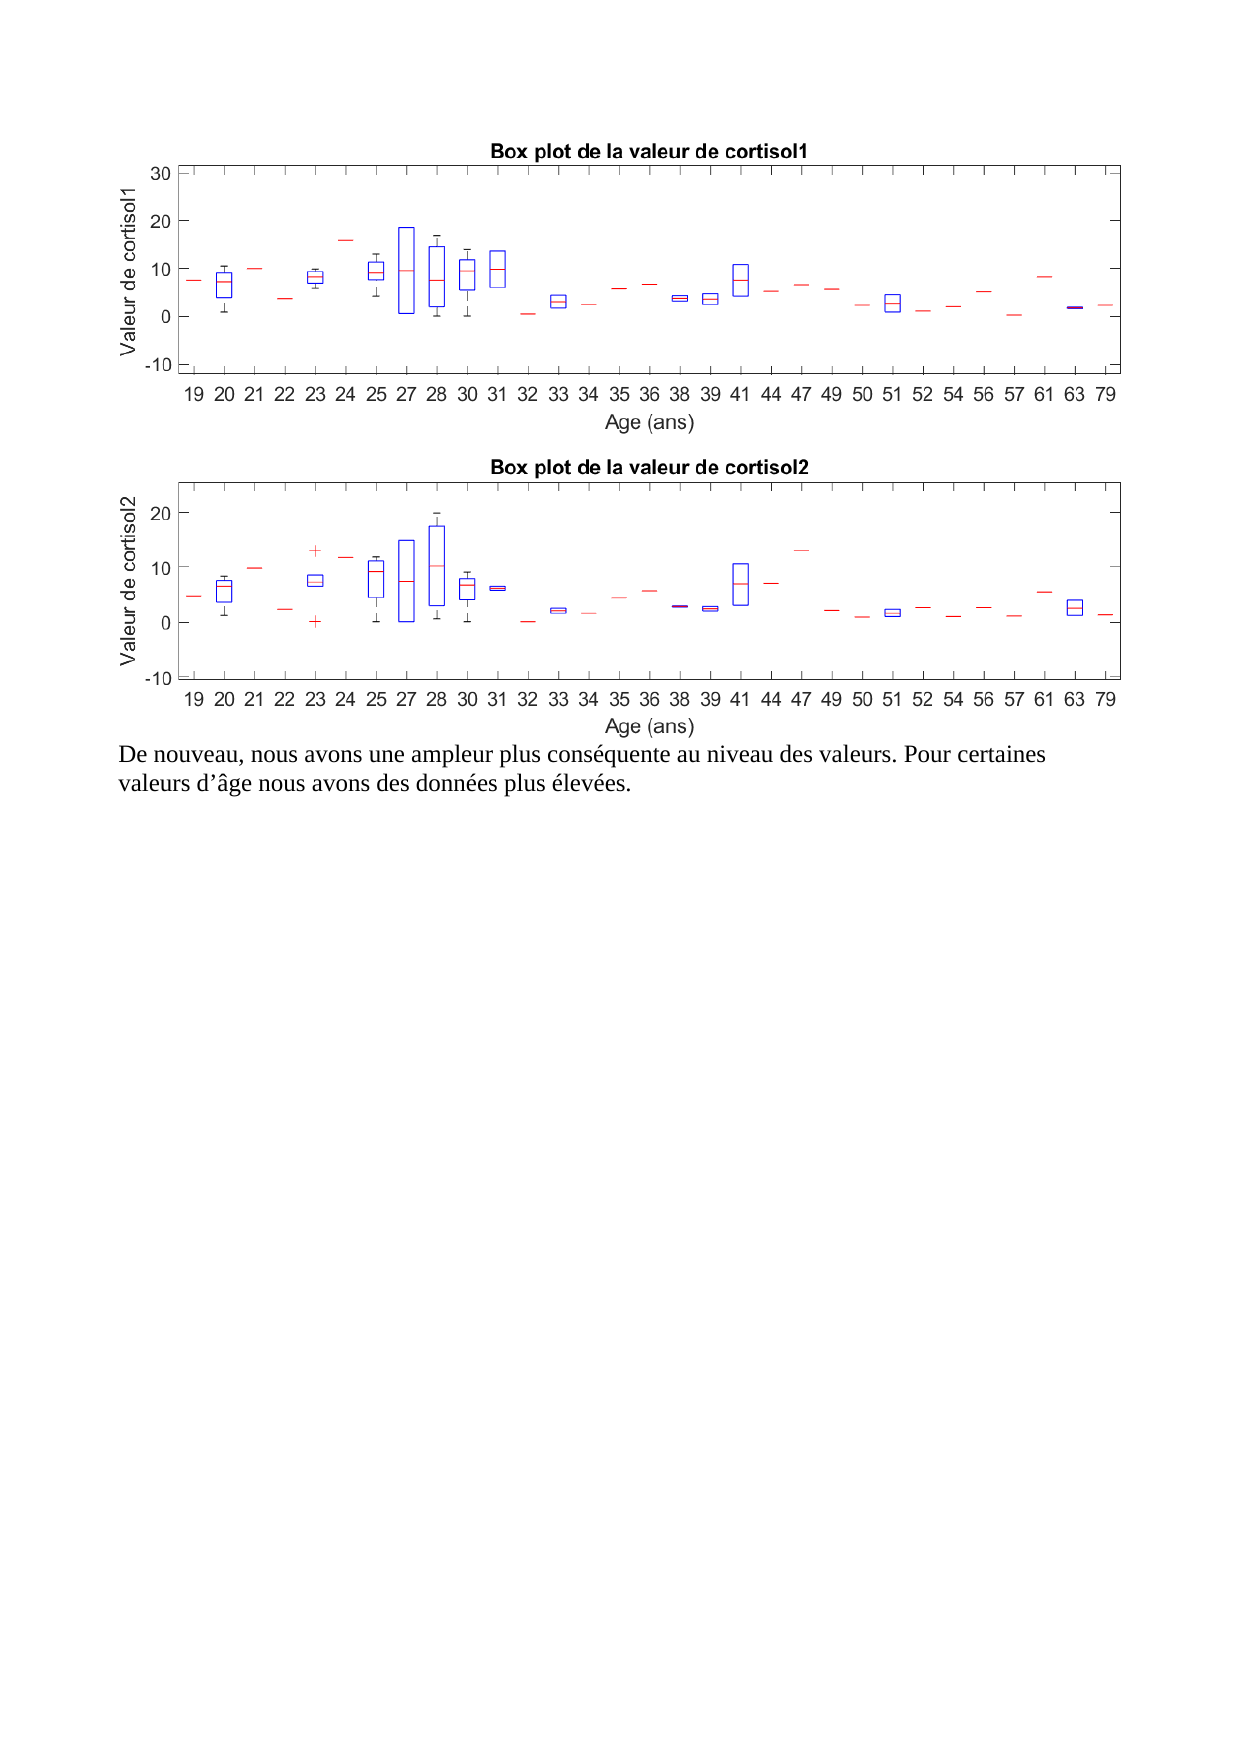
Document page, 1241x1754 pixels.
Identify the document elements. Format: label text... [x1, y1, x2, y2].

text De nouveau, nous avons une ampleur plus conséquente au niveau des valeurs. Pour certaines valeurs d’âge nous avons des données plus élevées. [118, 739, 1122, 796]
